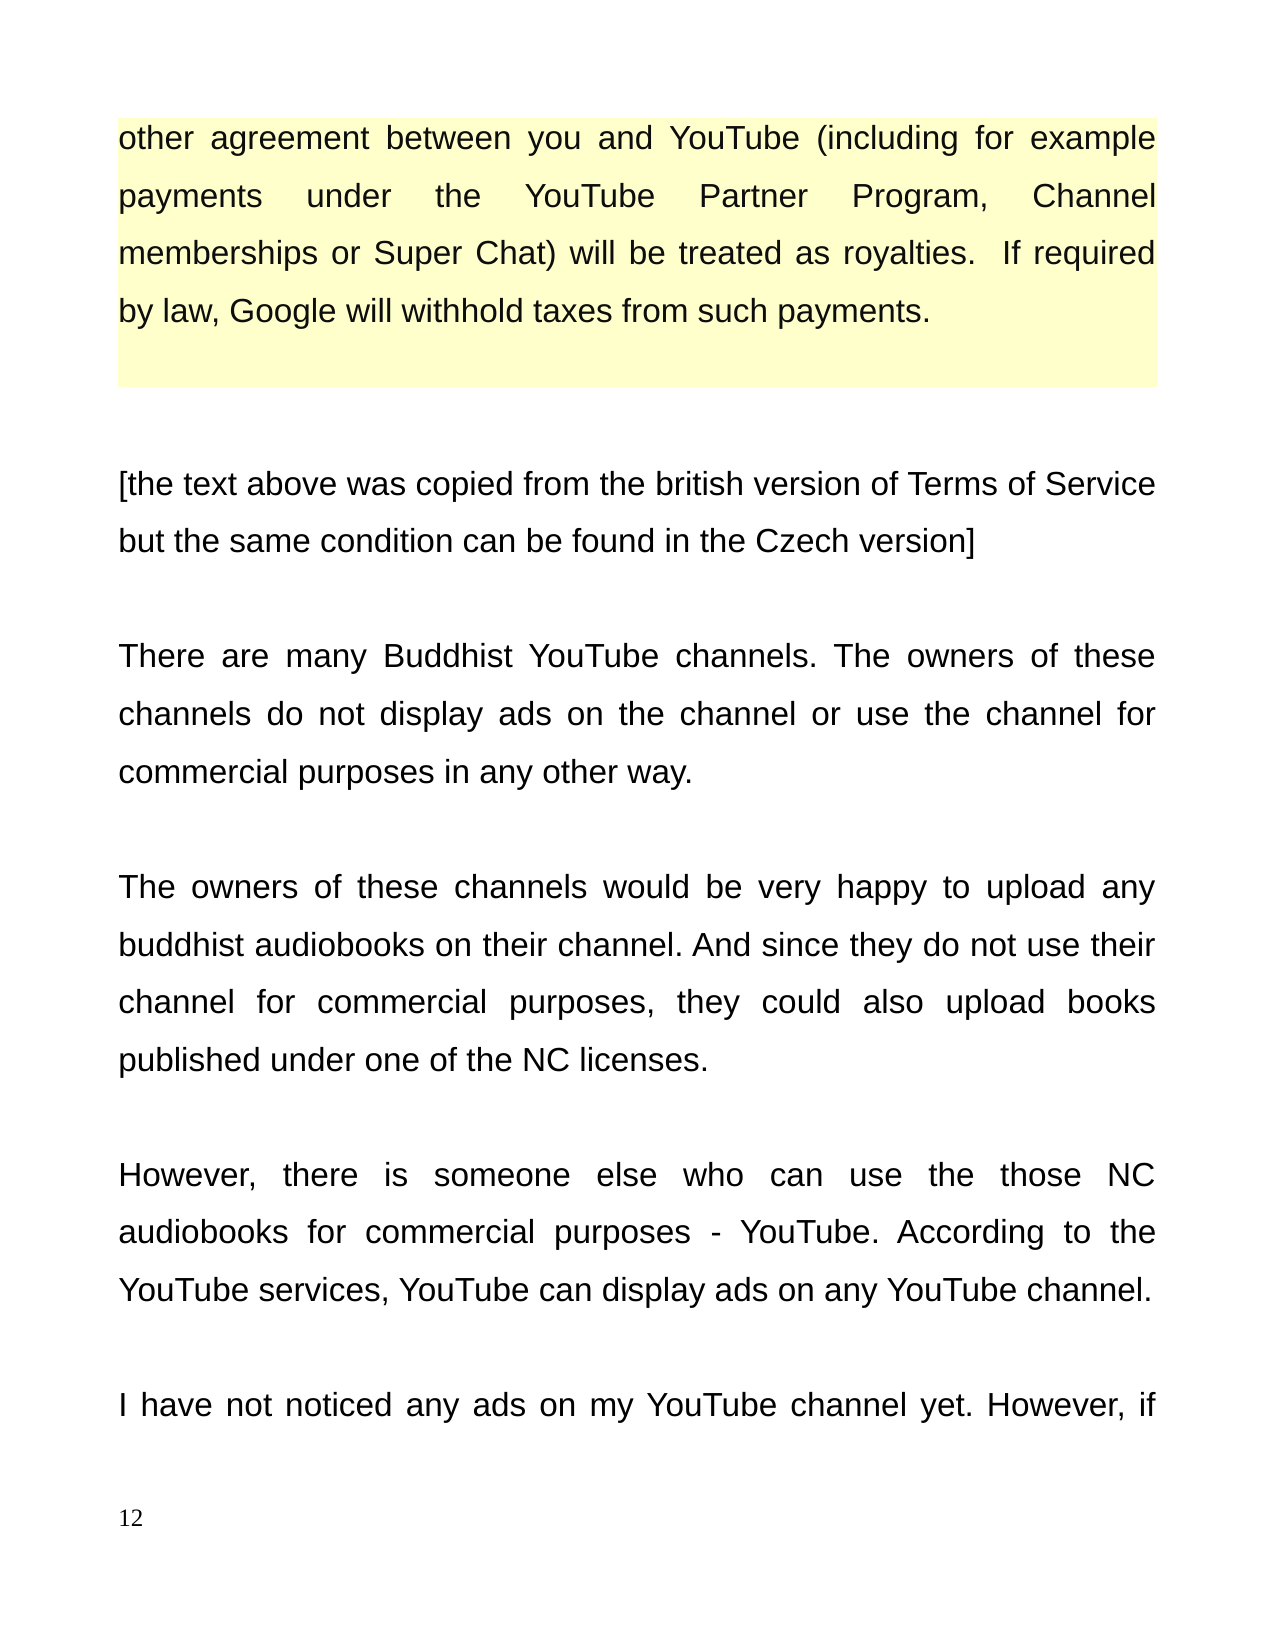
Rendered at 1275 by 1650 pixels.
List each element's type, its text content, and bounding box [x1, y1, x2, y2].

text However, there is someone else who can use the those NC audiobooks for commercial purposes - YouTube. According to the YouTube services, YouTube can display ads on any YouTube channel. [118, 1155, 1157, 1309]
text I have not noticed any ads on my YouTube channel yet. However, if [118, 1385, 1157, 1424]
text There are many Buddhist YouTube channels. The owners of these channels do not display ads on the channel or use the channel for commercial purposes in any other way. [118, 637, 1157, 790]
text [the text above was copied from the british version of Terms of Service but the same condition can be found in the Czech version] [118, 464, 1157, 560]
text The owners of these channels would be very happy to upload any buddhist audiobooks on their channel. And since they do not use their channel for commercial purposes, they could also upload books published under one of the NC licenses. [118, 867, 1157, 1078]
text other agreement between you and YouTube (including for example payments under the YouTube Partner Program, Channel memberships or Super Chat) will be treated as royalties. If required by law, Google will withhold taxes from such payments. [118, 118, 1157, 329]
